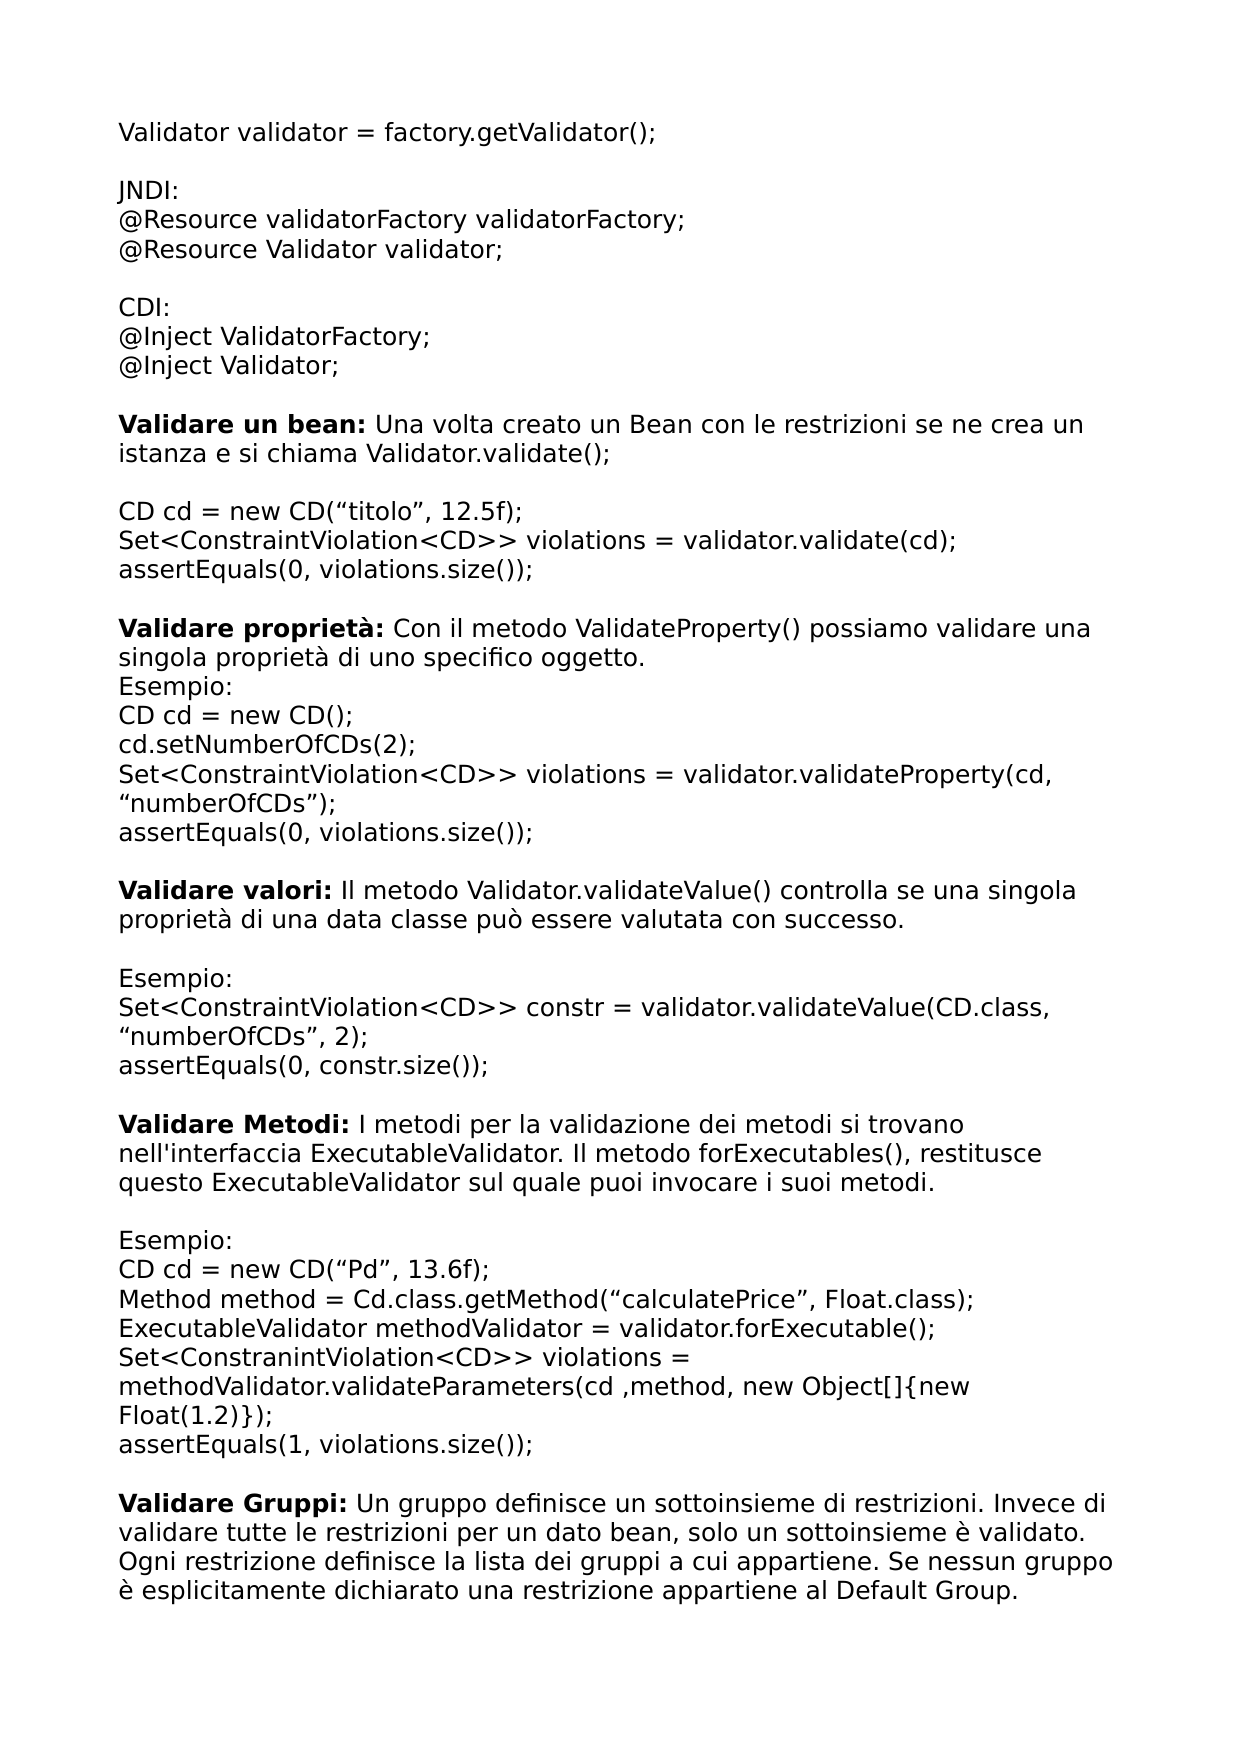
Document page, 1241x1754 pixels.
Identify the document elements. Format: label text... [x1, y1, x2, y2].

text JNDI: [118, 176, 1122, 206]
text ExecutableValidator methodValidator = validator.forExecutable(); [118, 1314, 1122, 1343]
text Validare proprietà: Con il metodo ValidateProperty() possiamo validare una singola proprietà di uno specifico oggetto. [118, 614, 1122, 672]
text Set<ConstraintViolation<CD>> violations = validator.validate(cd); [118, 526, 1122, 556]
text Esempio: [118, 672, 1122, 701]
text Esempio: [118, 964, 1122, 993]
text assertEquals(1, violations.size()); [118, 1431, 1122, 1460]
text Validare un bean: Una volta creato un Bean con le restrizioni se ne crea un istanza e si chiama Validator.validate(); [118, 410, 1122, 468]
text @Inject Validator; [118, 351, 1122, 381]
text CDI: [118, 293, 1122, 322]
text cd.setNumberOfCDs(2); [118, 731, 1122, 760]
text @Inject ValidatorFactory; [118, 322, 1122, 351]
text Set<ConstraintViolation<CD>> violations = validator.validateProperty(cd, “numberOfCDs”); [118, 760, 1122, 818]
text Method method = Cd.class.getMethod(“calculatePrice”, Float.class); [118, 1285, 1122, 1314]
text CD cd = new CD(“Pd”, 13.6f); [118, 1256, 1122, 1285]
text Validare valori: Il metodo Validator.validateValue() controlla se una singola proprietà di una data classe può essere valutata con successo. [118, 876, 1122, 935]
text CD cd = new CD(“titolo”, 12.5f); [118, 497, 1122, 526]
text assertEquals(0, constr.size()); [118, 1051, 1122, 1081]
text CD cd = new CD(); [118, 701, 1122, 731]
text Esempio: [118, 1226, 1122, 1256]
text Set<ConstraintViolation<CD>> constr = validator.validateValue(CD.class, “numberOfCDs”, 2); [118, 993, 1122, 1051]
text Set<ConstranintViolation<CD>> violations = methodValidator.validateParameters(cd ,method, new Object[]{new Float(1.2)}); [118, 1343, 1122, 1431]
text Validare Gruppi: Un gruppo definisce un sottoinsieme di restrizioni. Invece di validare tutte le restrizioni per un dato bean, solo un sottoinsieme è validato. Ogni restrizione definisce la lista dei gruppi a cui appartiene. Se nessun gruppo è esplicitamente dichiarato una restrizione appartiene al Default Group. [118, 1489, 1122, 1606]
text assertEquals(0, violations.size()); [118, 556, 1122, 585]
text Validator validator = factory.getValidator(); [118, 118, 1122, 147]
text Validare Metodi: I metodi per la validazione dei metodi si trovano nell'interfaccia ExecutableValidator. Il metodo forExecutables(), restitusce questo ExecutableValidator sul quale puoi invocare i suoi metodi. [118, 1110, 1122, 1197]
text assertEquals(0, violations.size()); [118, 818, 1122, 847]
text @Resource validatorFactory validatorFactory; [118, 206, 1122, 235]
text @Resource Validator validator; [118, 235, 1122, 264]
